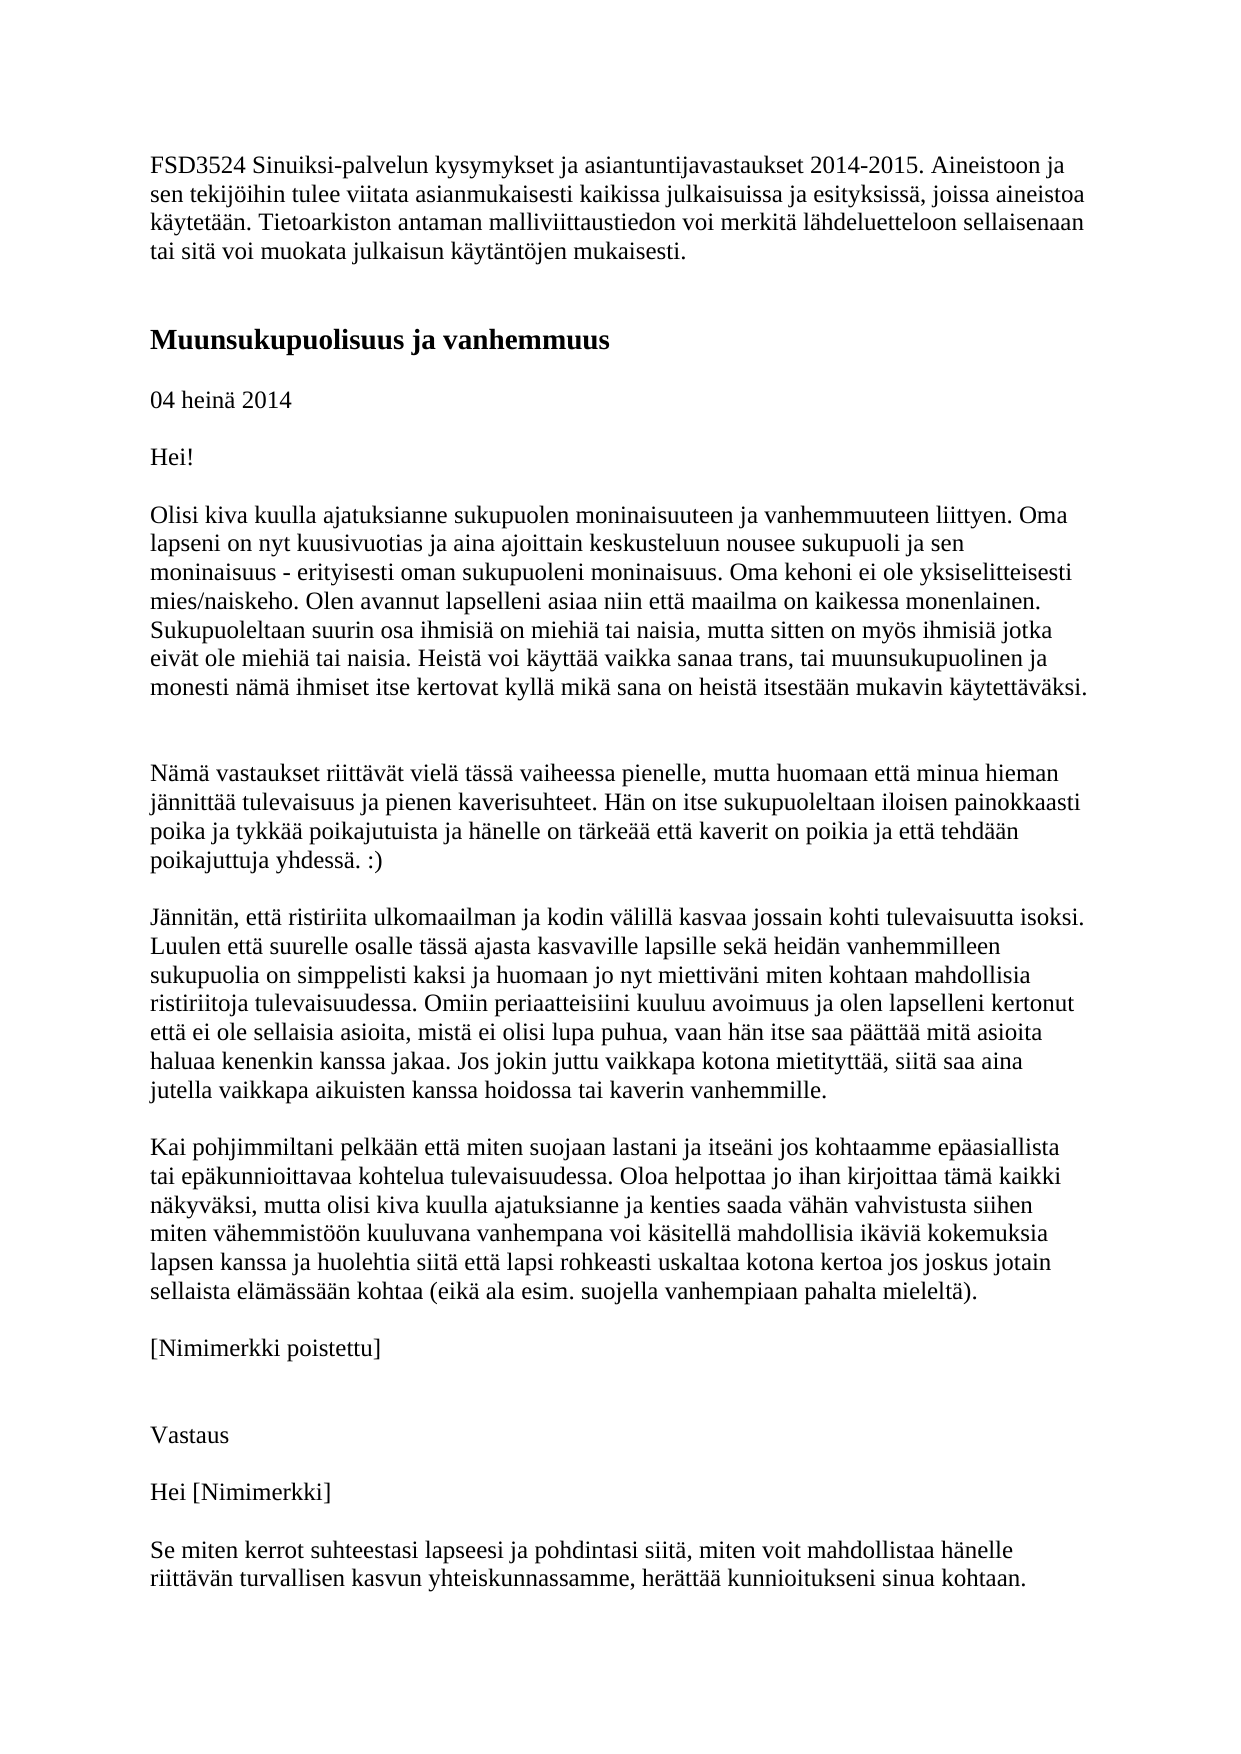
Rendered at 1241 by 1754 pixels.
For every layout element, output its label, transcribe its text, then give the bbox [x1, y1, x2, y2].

text Muunsukupuolisuus ja vanhemmuus [150, 322, 1090, 356]
text Hei [Nimimerkki] Se miten kerrot suhteestasi lapseesi ja pohdintasi siitä, miten voit mahdollistaa hänelle riittävän turvallisen kasvun yhteiskunnassamme, herättää kunnioitukseni sinua kohtaan. [150, 1477, 1090, 1592]
text 04 heinä 2014 [150, 385, 1090, 413]
text [Nimimerkki poistettu] [150, 1333, 1090, 1362]
text Hei! Olisi kiva kuulla ajatuksianne sukupuolen moninaisuuteen ja vanhemmuuteen liittyen. Oma lapseni on nyt kuusivuotias ja aina ajoittain keskusteluun nousee sukupuoli ja sen moninaisuus - erityisesti oman sukupuoleni moninaisuus. Oma kehoni ei ole yksiselitteisesti mies/naiskeho. Olen avannut lapselleni asiaa niin että maailma on kaikessa monenlainen. Sukupuoleltaan suurin osa ihmisiä on miehiä tai naisia, mutta sitten on myös ihmisiä jotka eivät ole miehiä tai naisia. Heistä voi käyttää vaikka sanaa trans, tai muunsukupuolinen ja monesti nämä ihmiset itse kertovat kyllä mikä sana on heistä itsestään mukavin käytettäväksi. Nämä vastaukset riittävät vielä tässä vaiheessa pienelle, mutta huomaan että minua hieman jännittää tulevaisuus ja pienen kaverisuhteet. Hän on itse sukupuoleltaan iloisen painokkaasti poika ja tykkää poikajutuista ja hänelle on tärkeää että kaverit on poikia ja että tehdään poikajuttuja yhdessä. :) Jännitän, että ristiriita ulkomaailman ja kodin välillä kasvaa jossain kohti tulevaisuutta isoksi. Luulen että suurelle osalle tässä ajasta kasvaville lapsille sekä heidän vanhemmilleen sukupuolia on simppelisti kaksi ja huomaan jo nyt miettiväni miten kohtaan mahdollisia ristiriitoja tulevaisuudessa. Omiin periaatteisiini kuuluu avoimuus ja olen lapselleni kertonut että ei ole sellaisia asioita, mistä ei olisi lupa puhua, vaan hän itse saa päättää mitä asioita haluaa kenenkin kanssa jakaa. Jos jokin juttu vaikkapa kotona mietityttää, siitä saa aina jutella vaikkapa aikuisten kanssa hoidossa tai kaverin vanhemmille. Kai pohjimmiltani pelkään että miten suojaan lastani ja itseäni jos kohtaamme epäasiallista tai epäkunnioittavaa kohtelua tulevaisuudessa. Oloa helpottaa jo ihan kirjoittaa tämä kaikki näkyväksi, mutta olisi kiva kuulla ajatuksianne ja kenties saada vähän vahvistusta siihen miten vähemmistöön kuuluvana vanhempana voi käsitellä mahdollisia ikäviä kokemuksia lapsen kanssa ja huolehtia siitä että lapsi rohkeasti uskaltaa kotona kertoa jos joskus jotain sellaista elämässään kohtaa (eikä ala esim. suojella vanhempiaan pahalta mieleltä). [150, 442, 1090, 1305]
text FSD3524 Sinuiksi-palvelun kysymykset ja asiantuntijavastaukset 2014-2015. Aineistoon ja sen tekijöihin tulee viitata asianmukaisesti kaikissa julkaisuissa ja esityksissä, joissa aineistoa käytetään. Tietoarkiston antaman malliviittaustiedon voi merkitä lähdeluetteloon sellaisenaan tai sitä voi muokata julkaisun käytäntöjen mukaisesti. [150, 150, 1090, 265]
text Vastaus [150, 1420, 1090, 1448]
